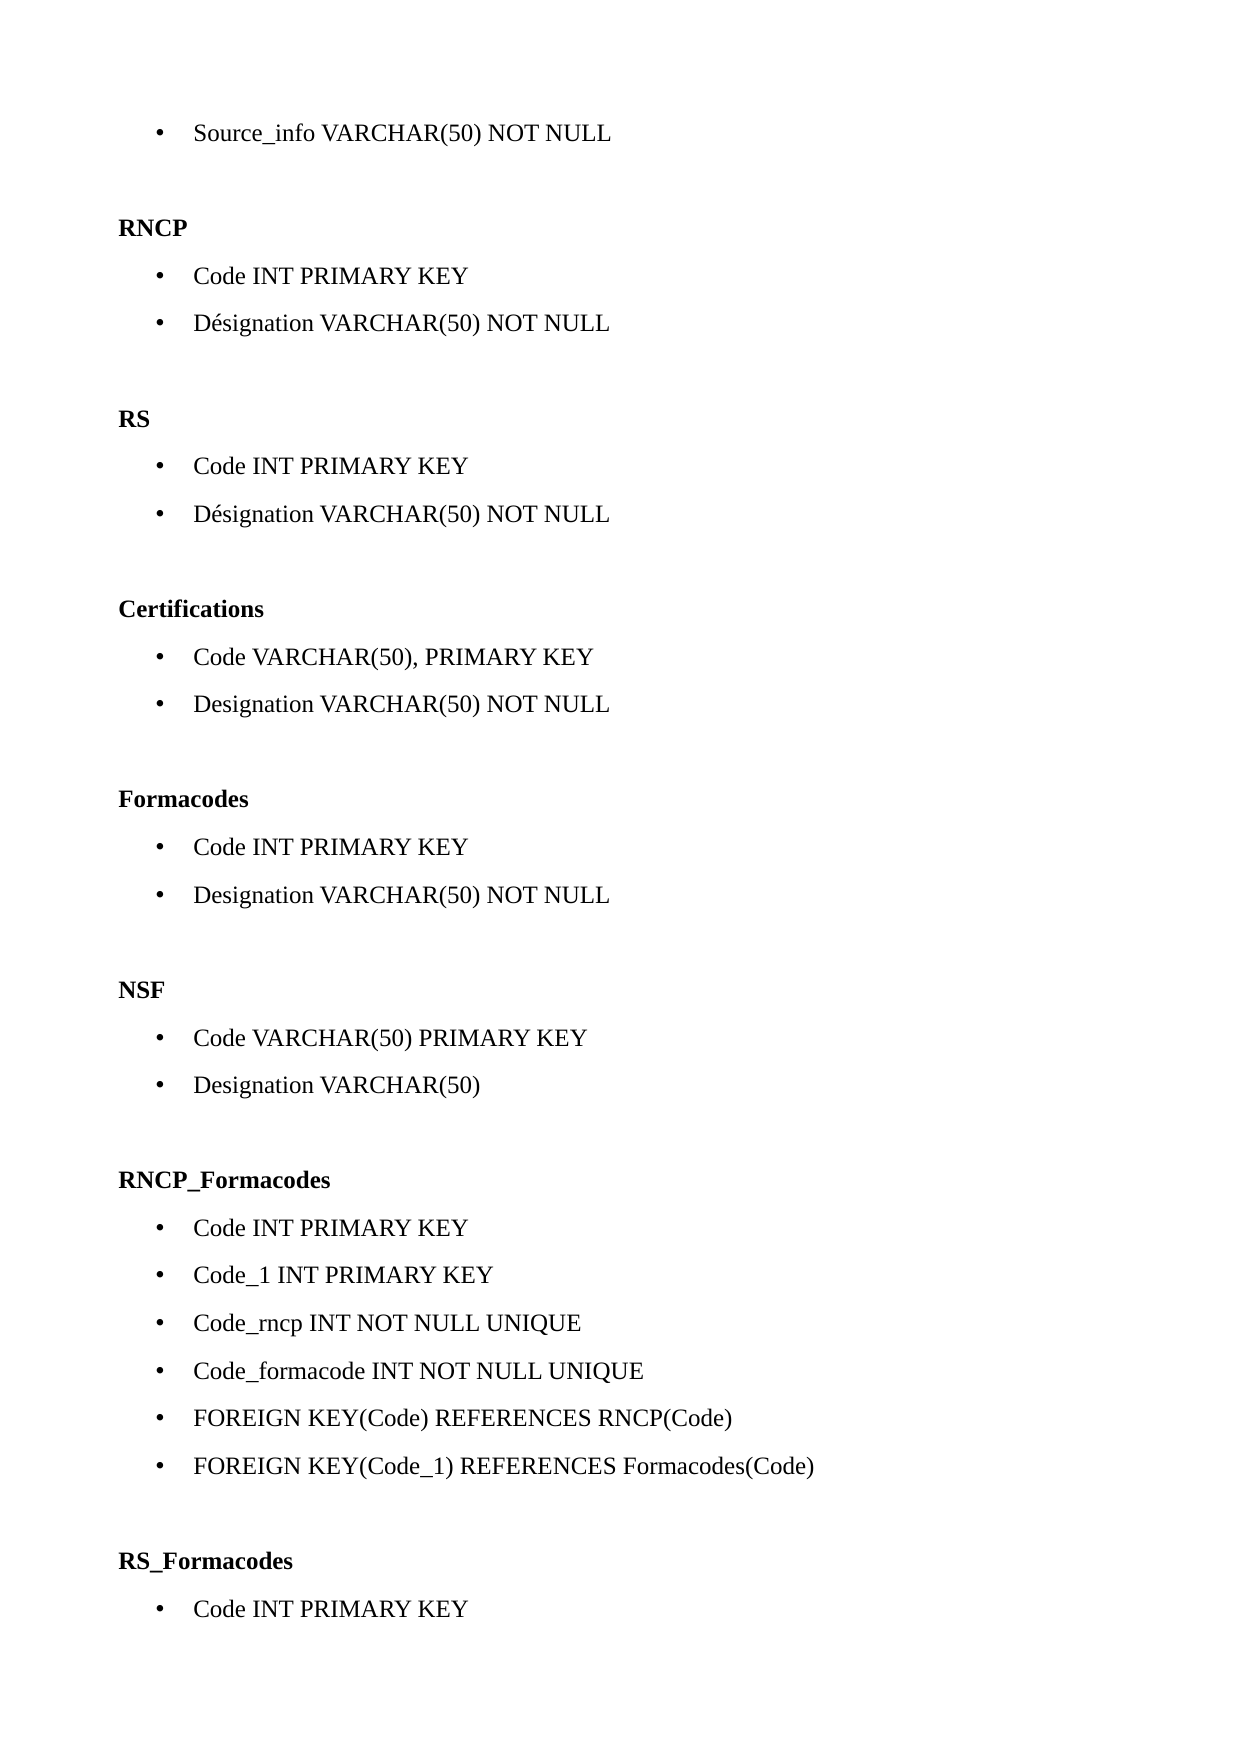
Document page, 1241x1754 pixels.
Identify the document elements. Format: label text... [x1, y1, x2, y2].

list Code INT PRIMARY KEY [156, 451, 1122, 480]
list Designation VARCHAR(50) NOT NULL [156, 689, 1122, 718]
text Certifications [118, 594, 1122, 623]
text Formacodes [118, 784, 1122, 813]
list Code_1 INT PRIMARY KEY [156, 1261, 1122, 1289]
list FOREIGN KEY(Code_1) REFERENCES Formacodes(Code) [156, 1451, 1122, 1480]
list FOREIGN KEY(Code) REFERENCES RNCP(Code) [156, 1403, 1122, 1432]
text RS [118, 404, 1122, 432]
list Designation VARCHAR(50) [156, 1070, 1122, 1099]
list Code INT PRIMARY KEY [156, 261, 1122, 290]
text RNCP_Formacodes [118, 1165, 1122, 1194]
list Designation VARCHAR(50) NOT NULL [156, 880, 1122, 908]
list Code INT PRIMARY KEY [156, 832, 1122, 861]
list Code INT PRIMARY KEY [156, 1213, 1122, 1242]
list Désignation VARCHAR(50) NOT NULL [156, 308, 1122, 337]
list Code VARCHAR(50), PRIMARY KEY [156, 642, 1122, 671]
list Code_rncp INT NOT NULL UNIQUE [156, 1308, 1122, 1337]
text RNCP [118, 213, 1122, 242]
text NSF [118, 975, 1122, 1004]
list Source_info VARCHAR(50) NOT NULL [156, 118, 1122, 147]
list Code VARCHAR(50) PRIMARY KEY [156, 1023, 1122, 1051]
text RS_Formacodes [118, 1546, 1122, 1575]
list Désignation VARCHAR(50) NOT NULL [156, 499, 1122, 528]
list Code INT PRIMARY KEY [156, 1594, 1122, 1623]
list Code_formacode INT NOT NULL UNIQUE [156, 1356, 1122, 1384]
